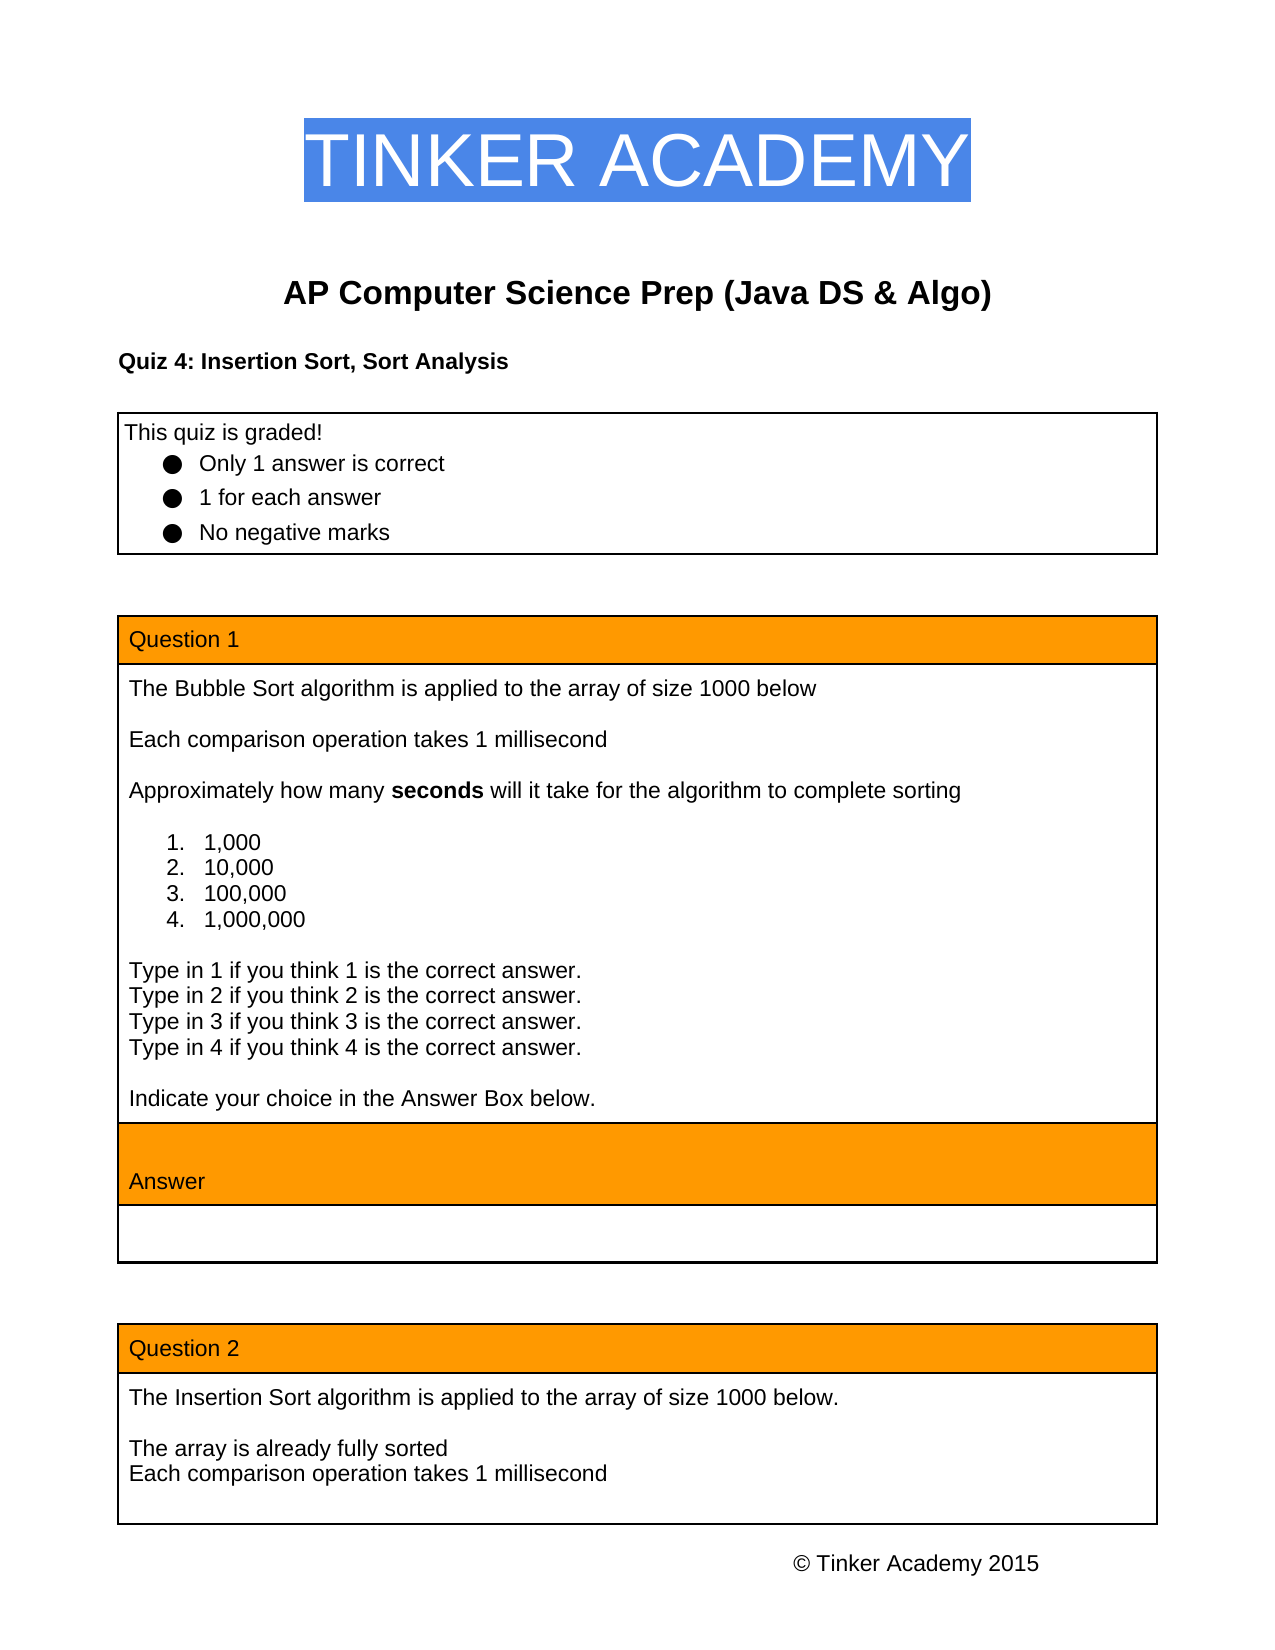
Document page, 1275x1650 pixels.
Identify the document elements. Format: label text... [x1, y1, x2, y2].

text AP Computer Science Prep (Java DS & Algo) [118, 274, 1157, 311]
table_header Question 2 [119, 1325, 1156, 1372]
text Quiz 4: Insertion Sort, Sort Analysis [118, 349, 1157, 374]
table_cell Answer [119, 1124, 1156, 1204]
table_header Question 1 [119, 617, 1156, 663]
text TINKER ACADEMY [118, 118, 1157, 202]
table_cell The Bubble Sort algorithm is applied to the array of size 1000 below Each comparison operation takes 1 millisecond Approximately how many seconds will it take for the algorithm to complete sorting 1,000 10,000 100,000 1,000,000 Type in 1 if you think 1 is the correct answer. Type in 2 if you think 2 is the correct answer. Type in 3 if you think 3 is the correct answer. Type in 4 if you think 4 is the correct answer. Indicate your choice in the Answer Box below. [119, 665, 1156, 1122]
table_cell [119, 1206, 1156, 1261]
table_header This quiz is graded! Only 1 answer is correct 1 for each answer No negative marks [119, 414, 1156, 553]
table_cell The Insertion Sort algorithm is applied to the array of size 1000 below. The array is already fully sorted Each comparison operation takes 1 millisecond [119, 1374, 1156, 1523]
